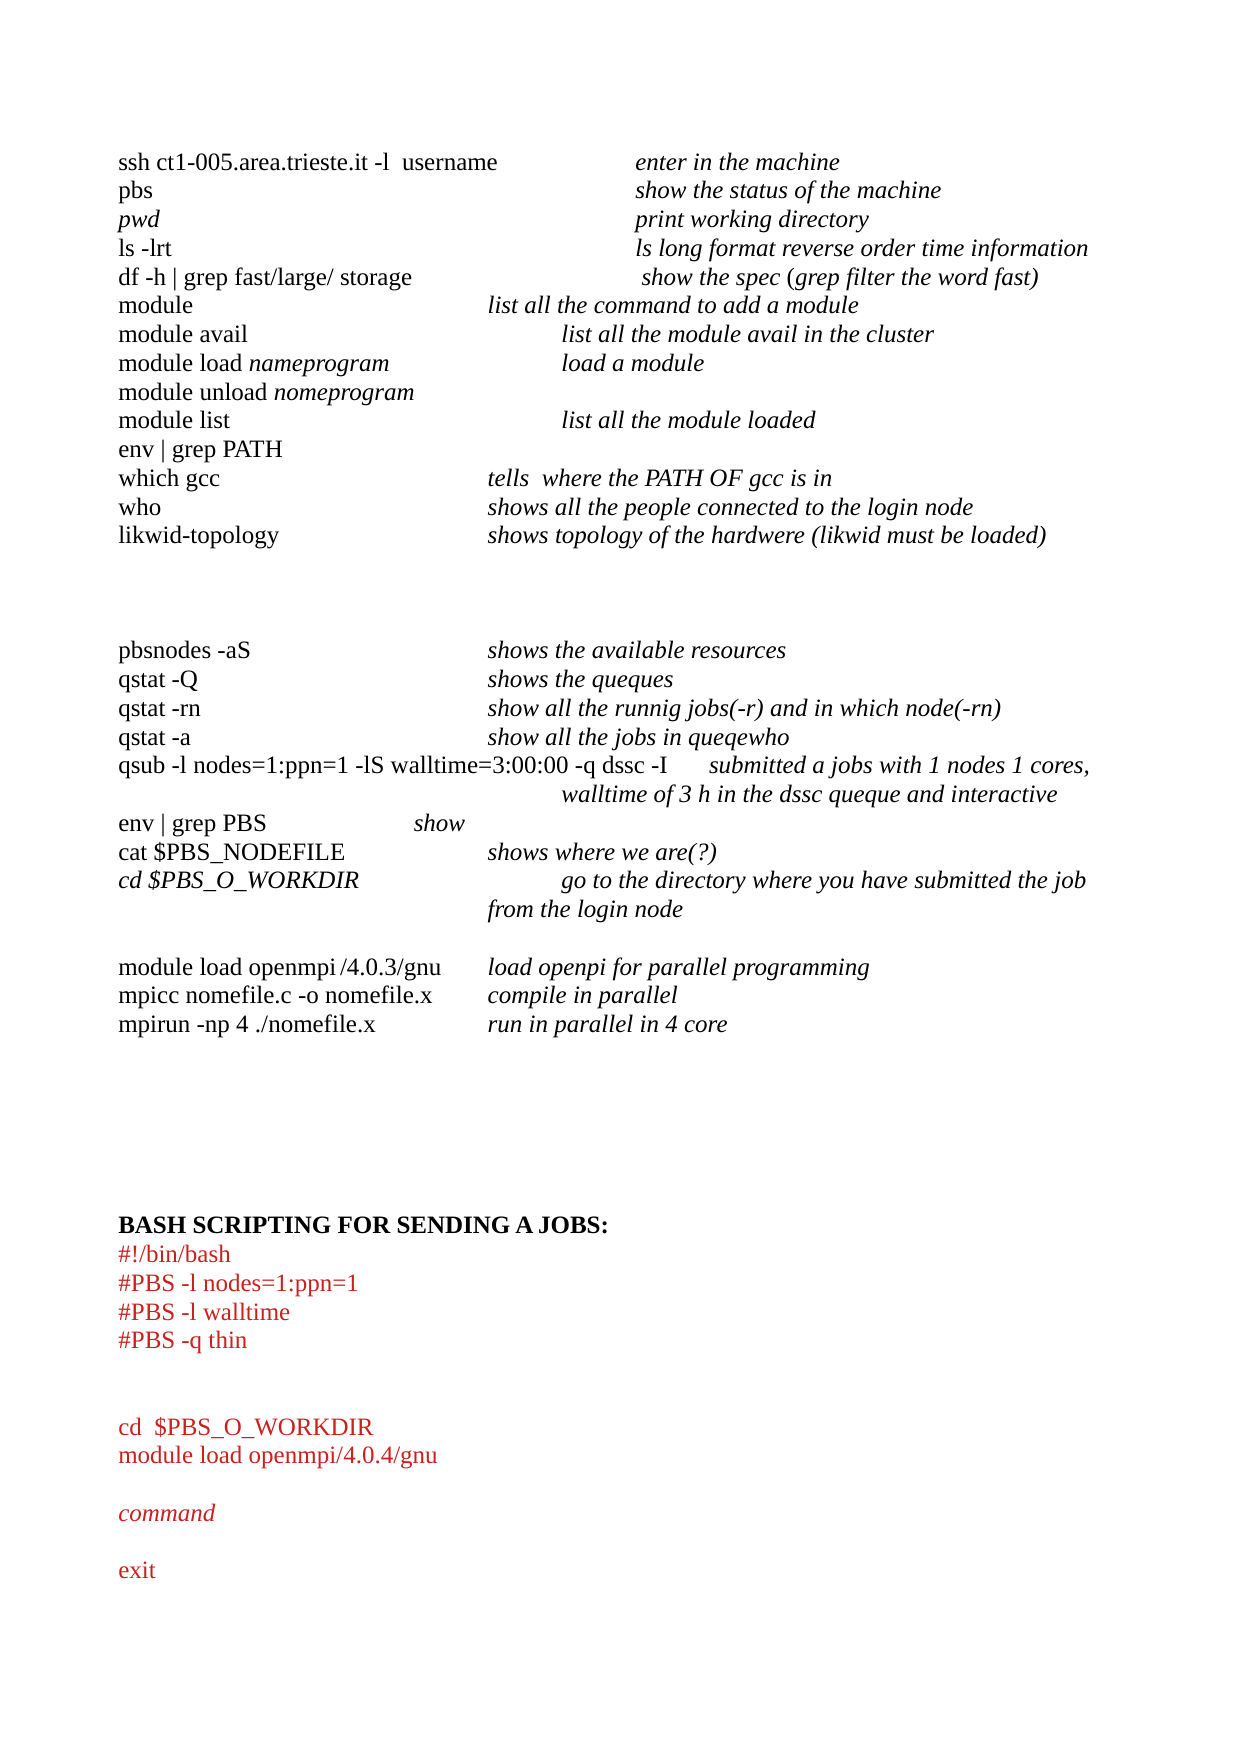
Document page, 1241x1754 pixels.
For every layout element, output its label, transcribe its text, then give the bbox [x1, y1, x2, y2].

text #PBS -q thin [118, 1326, 1122, 1354]
text likwid-topology shows topology of the hardwere (likwid must be loaded) [118, 521, 1122, 549]
text which gcc tells where the PATH OF gcc is in [118, 463, 1122, 492]
text #PBS -l walltime [118, 1297, 1122, 1326]
text qstat -Q shows the queques [118, 664, 1122, 693]
text #!/bin/bash [118, 1239, 1122, 1268]
text cat $PBS_NODEFILE shows where we are(?) [118, 837, 1122, 866]
text pbsnodes -aS shows the available resources [118, 636, 1122, 664]
text BASH SCRIPTING FOR SENDING A JOBS: [118, 1211, 1122, 1239]
text module unload nomeprogram [118, 377, 1122, 406]
text df -h | grep fast/large/ storage show the spec (grep filter the word fast) [118, 262, 1122, 291]
text cd $PBS_O_WORKDIR [118, 1412, 1122, 1441]
text module list list all the module loaded [118, 406, 1122, 434]
text ls -lrt ls long format reverse order time information [118, 233, 1122, 262]
text module list all the command to add a module [118, 291, 1122, 319]
text exit [118, 1556, 1122, 1584]
text who shows all the people connected to the login node [118, 492, 1122, 521]
text #PBS -l nodes=1:ppn=1 [118, 1268, 1122, 1297]
text qsub -l nodes=1:ppn=1 -lS walltime=3:00:00 -q dssc -I submitted a jobs with 1 nodes 1 cores, walltime of 3 h in the dssc queque and interactive [118, 751, 1122, 808]
text pbs show the status of the machine [118, 176, 1122, 204]
text env | grep PATH [118, 434, 1122, 463]
text module load nameprogram load a module [118, 348, 1122, 377]
text module load openmpi /4.0.3/gnu load openpi for parallel programming [118, 952, 1122, 981]
text mpicc nomefile.c -o nomefile.x compile in parallel [118, 981, 1122, 1009]
text cd $PBS_O_WORKDIR go to the directory where you have submitted the job from the login node [118, 866, 1122, 923]
text qstat -rn show all the runnig jobs(-r) and in which node(-rn) [118, 693, 1122, 722]
text env | grep PBS show [118, 808, 1122, 837]
text module load openmpi/4.0.4/gnu [118, 1441, 1122, 1469]
text mpirun -np 4 ./nomefile.x run in parallel in 4 core [118, 1009, 1122, 1038]
text command [118, 1498, 1122, 1527]
text qstat -a show all the jobs in queqewho [118, 722, 1122, 751]
text ssh ct1-005.area.trieste.it -l username enter in the machine [118, 147, 1122, 176]
text pwd print working directory [118, 204, 1122, 233]
text module avail list all the module avail in the cluster [118, 319, 1122, 348]
